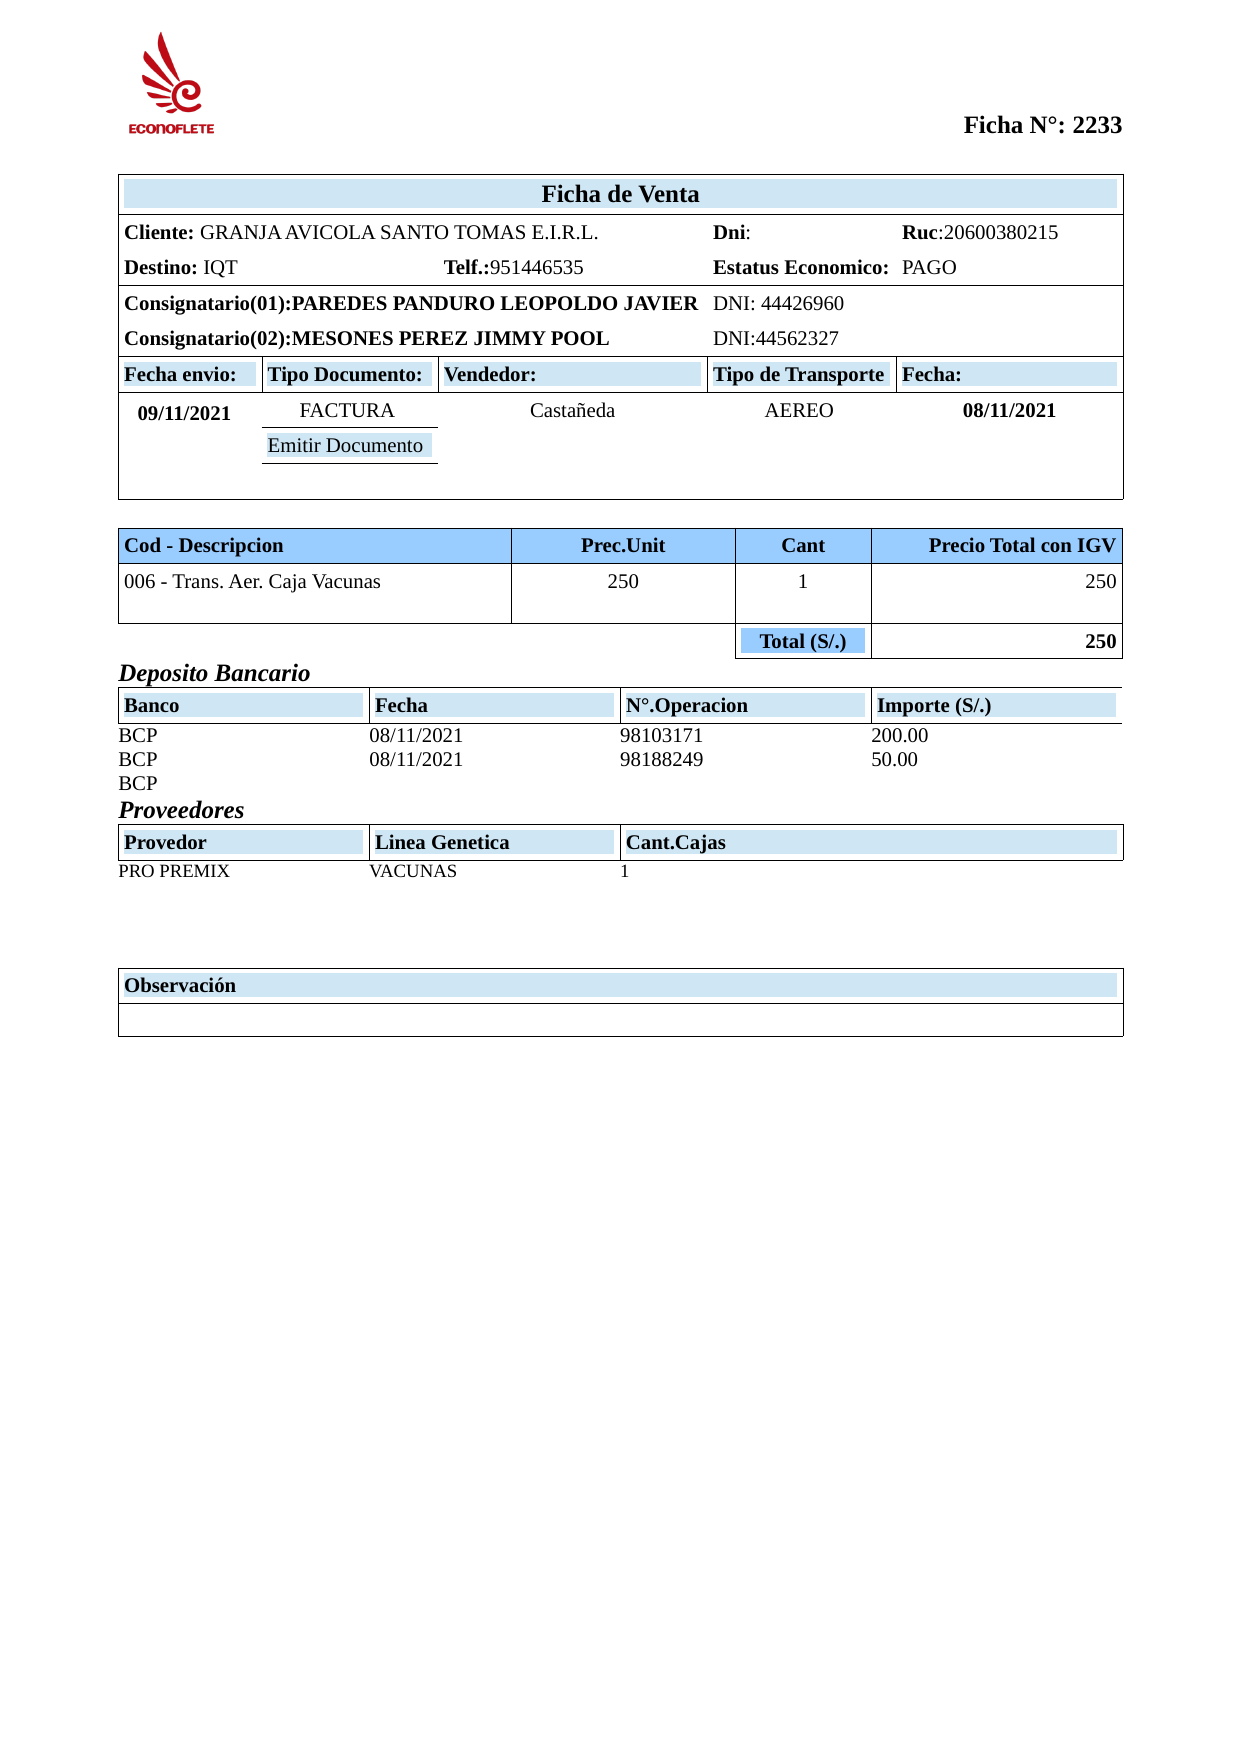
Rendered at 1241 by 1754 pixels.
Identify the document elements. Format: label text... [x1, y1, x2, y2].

table_cell Destino: IQT [119, 249, 438, 285]
table_header Ficha de Venta [119, 175, 1123, 214]
table_cell VACUNAS [369, 861, 620, 881]
table_cell [118, 624, 511, 658]
table_cell 08/11/2021 [896, 393, 1123, 498]
table_cell PAGO [896, 249, 1123, 285]
table_cell [620, 946, 1123, 967]
table_cell BCP [118, 747, 369, 771]
table_cell 250 [512, 564, 735, 623]
picture [118, 31, 225, 134]
table_header N°.Operacion [621, 688, 871, 723]
table_cell BCP [118, 771, 369, 795]
table_cell [620, 881, 1123, 903]
table_cell Ruc:20600380215 [896, 215, 1123, 249]
table_header Precio Total con IGV [872, 529, 1122, 563]
table_cell Tipo de Transporte [708, 357, 896, 392]
table_header Cod - Descripcion [119, 529, 511, 563]
table_cell FACTURA [262, 393, 438, 427]
table_cell Emitir Documento [262, 428, 438, 463]
table_cell DNI: 44426960 [707, 286, 1123, 321]
table_cell Consignatario(01):PAREDES PANDURO LEOPOLDO JAVIER [119, 286, 707, 321]
table_cell AEREO [707, 393, 896, 498]
table_cell Vendedor: [439, 357, 707, 392]
table_cell [118, 881, 369, 903]
table_cell [119, 1004, 1123, 1036]
table_header Banco [119, 688, 369, 723]
table_header Linea Genetica [370, 825, 620, 859]
table_cell PRO PREMIX [118, 861, 369, 881]
table_cell [118, 903, 369, 924]
table_header Prec.Unit [512, 529, 735, 563]
table_cell [511, 624, 735, 658]
table_cell Telf.:951446535 [438, 249, 707, 285]
table_cell BCP [118, 724, 369, 747]
table_cell [369, 903, 620, 924]
table_cell 50.00 [871, 747, 1122, 771]
table_cell Estatus Economico: [707, 249, 896, 285]
table_cell [118, 924, 369, 946]
table_cell 1 [736, 564, 871, 623]
table_cell [262, 464, 438, 498]
table_cell Fecha envio: [119, 357, 262, 392]
table_header Importe (S/.) [872, 688, 1122, 723]
table_cell 250 [872, 564, 1122, 623]
table_cell 200.00 [871, 724, 1122, 747]
table_header Provedor [119, 825, 369, 859]
table_cell Castañeda [438, 393, 707, 498]
table_cell Total (S/.) [736, 624, 871, 658]
table_cell [369, 924, 620, 946]
table_cell [369, 881, 620, 903]
table_cell Tipo Documento: [263, 357, 438, 392]
table_header Fecha [370, 688, 620, 723]
table_cell 98103171 [620, 724, 871, 747]
table_cell [620, 771, 871, 795]
table_cell 006 - Trans. Aer. Caja Vacunas [119, 564, 511, 623]
table_cell [871, 771, 1122, 795]
table_cell 1 [620, 861, 1123, 881]
table_header Cant [736, 529, 871, 563]
table_cell Consignatario(02):MESONES PEREZ JIMMY POOL [119, 321, 707, 356]
table_header Cant.Cajas [621, 825, 1123, 859]
table_cell [620, 903, 1123, 924]
table_cell 250 [872, 624, 1122, 658]
table_cell Fecha: [897, 357, 1123, 392]
table_cell 08/11/2021 [369, 724, 620, 747]
table_cell 09/11/2021 [119, 393, 262, 498]
table_cell DNI:44562327 [707, 321, 1123, 356]
text Proveedores [118, 795, 1122, 824]
table_cell Dni: [707, 215, 896, 249]
table_cell [369, 946, 620, 967]
table_cell 08/11/2021 [369, 747, 620, 771]
table_cell [620, 924, 1123, 946]
table_cell Cliente: GRANJA AVICOLA SANTO TOMAS E.I.R.L. [119, 215, 707, 249]
text Deposito Bancario [118, 658, 1122, 687]
table_cell 98188249 [620, 747, 871, 771]
table_cell [118, 946, 369, 967]
table_header Observación [119, 969, 1123, 1003]
table_cell [369, 771, 620, 795]
